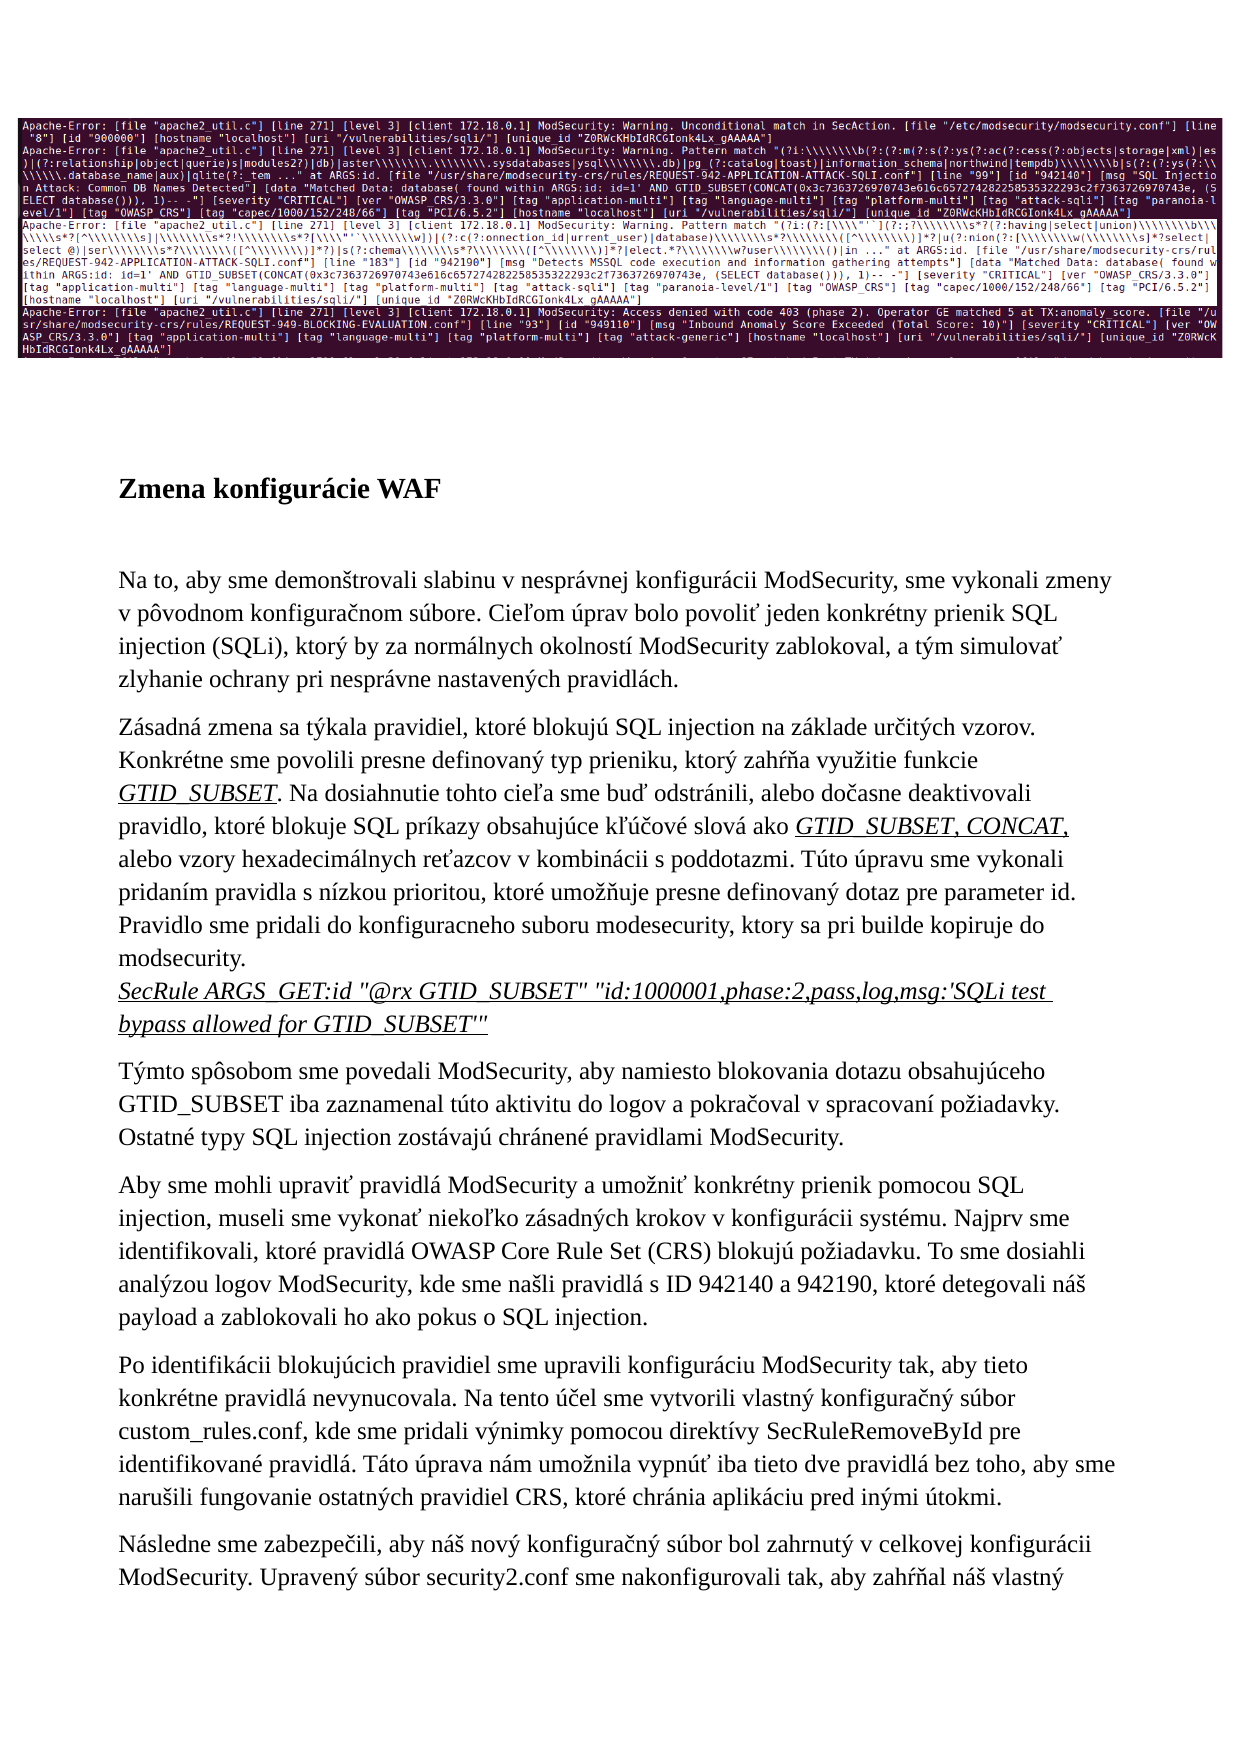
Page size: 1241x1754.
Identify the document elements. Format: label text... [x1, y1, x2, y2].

text Následne sme zabezpečili, aby náš nový konfiguračný súbor bol zahrnutý v celkovej konfigurácii ModSecurity. Upravený súbor security2.conf sme nakonfigurovali tak, aby zahŕňal náš vlastný [118, 1529, 1122, 1591]
text Zásadná zmena sa týkala pravidiel, ktoré blokujú SQL injection na základe určitých vzorov. Konkrétne sme povolili presne definovaný typ prieniku, ktorý zahŕňa využitie funkcie GTID_SUBSET. Na dosiahnutie tohto cieľa sme buď odstránili, alebo dočasne deaktivovali pravidlo, ktoré blokuje SQL príkazy obsahujúce kľúčové slová ako GTID_SUBSET, CONCAT, alebo vzory hexadecimálnych reťazcov v kombinácii s poddotazmi. Túto úpravu sme vykonali pridaním pravidla s nízkou prioritou, ktoré umožňuje presne definovaný dotaz pre parameter id. Pravidlo sme pridali do konfiguracneho suboru modesecurity, ktory sa pri builde kopiruje do modsecurity. SecRule ARGS_GET:id "@rx GTID_SUBSET" "id:1000001,phase:2,pass,log,msg:'SQLi test bypass allowed for GTID_SUBSET'" [118, 712, 1122, 1038]
text Týmto spôsobom sme povedali ModSecurity, aby namiesto blokovania dotazu obsahujúceho GTID_SUBSET iba zaznamenal túto aktivitu do logov a pokračoval v spracovaní požiadavky. Ostatné typy SQL injection zostávajú chránené pravidlami ModSecurity. [118, 1056, 1122, 1151]
picture [17, 118, 1223, 358]
subtitle Zmena konfigurácie WAF [118, 471, 1122, 505]
text Na to, aby sme demonštrovali slabinu v nesprávnej konfigurácii ModSecurity, sme vykonali zmeny v pôvodnom konfiguračnom súbore. Cieľom úprav bolo povoliť jeden konkrétny prienik SQL injection (SQLi), ktorý by za normálnych okolností ModSecurity zablokoval, a tým simulovať zlyhanie ochrany pri nesprávne nastavených pravidlách. [118, 565, 1122, 693]
text Po identifikácii blokujúcich pravidiel sme upravili konfiguráciu ModSecurity tak, aby tieto konkrétne pravidlá nevynucovala. Na tento účel sme vytvorili vlastný konfiguračný súbor custom_rules.conf, kde sme pridali výnimky pomocou direktívy SecRuleRemoveById pre identifikované pravidlá. Táto úprava nám umožnila vypnúť iba tieto dve pravidlá bez toho, aby sme narušili fungovanie ostatných pravidiel CRS, ktoré chránia aplikáciu pred inými útokmi. [118, 1350, 1122, 1511]
text Aby sme mohli upraviť pravidlá ModSecurity a umožniť konkrétny prienik pomocou SQL injection, museli sme vykonať niekoľko zásadných krokov v konfigurácii systému. Najprv sme identifikovali, ktoré pravidlá OWASP Core Rule Set (CRS) blokujú požiadavku. To sme dosiahli analýzou logov ModSecurity, kde sme našli pravidlá s ID 942140 a 942190, ktoré detegovali náš payload a zablokovali ho ako pokus o SQL injection. [118, 1170, 1122, 1331]
